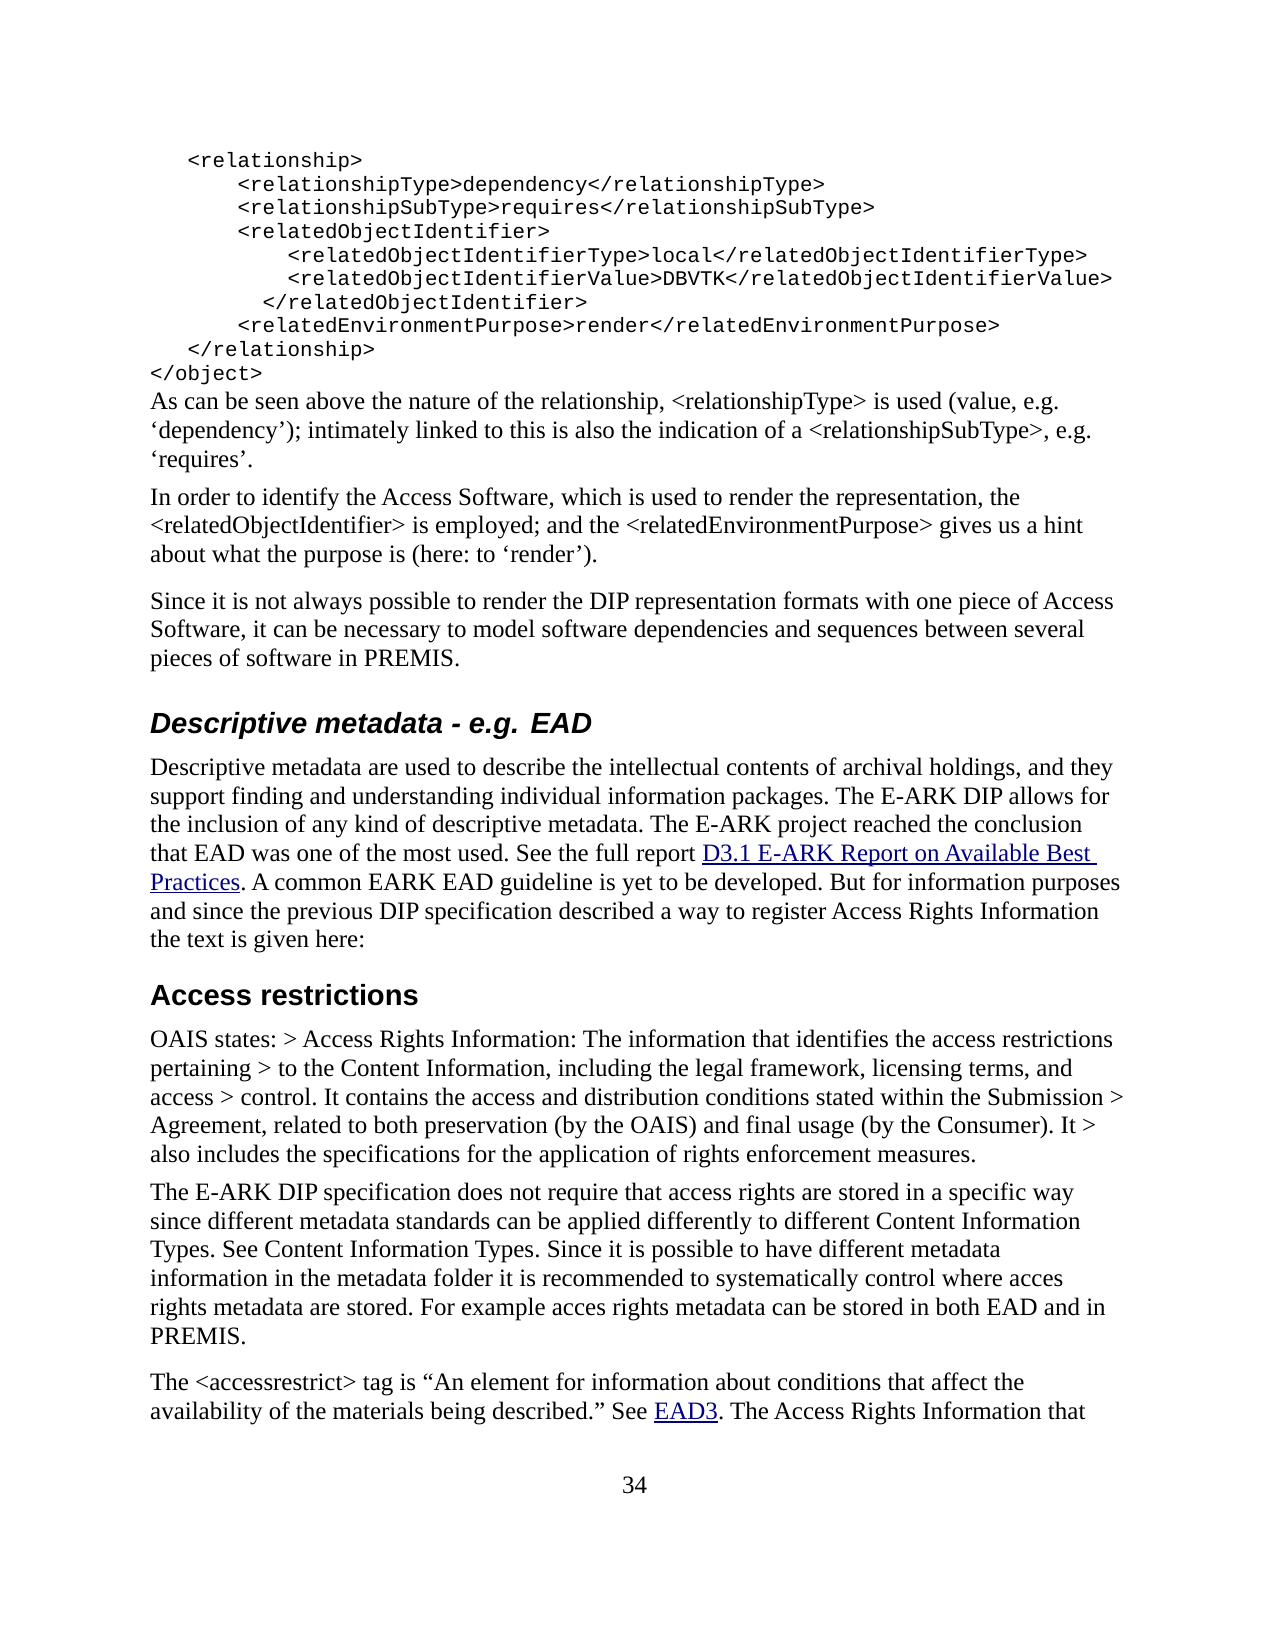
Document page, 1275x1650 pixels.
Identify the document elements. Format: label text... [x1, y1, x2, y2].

text OAIS states: > Access Rights Information: The information that identifies the access restrictions pertaining > to the Content Information, including the legal framework, licensing terms, and access > control. It contains the access and distribution conditions stated within the Submission > Agreement, related to both preservation (by the OAIS) and final usage (by the Consumer). It > also includes the specifications for the application of rights enforcement measures. [150, 1024, 1125, 1168]
text <relationship> [150, 150, 1125, 174]
text <relationshipSubType>requires</relationshipSubType> [150, 197, 1125, 221]
text </object> [150, 363, 1125, 386]
text <relatedObjectIdentifierType>local</relatedObjectIdentifierType> [150, 244, 1125, 268]
text Since it is not always possible to render the DIP representation formats with one piece of Access Software, it can be necessary to model software dependencies and sequences between several pieces of software in PREMIS. [150, 586, 1125, 672]
text The E-ARK DIP specification does not require that access rights are stored in a specific way since different metadata standards can be applied differently to different Content Information Types. See Content Information Types. Since it is possible to have different metadata information in the metadata folder it is recommended to systematically control where acces rights metadata are stored. For example acces rights metadata can be stored in both EAD and in PREMIS. [150, 1177, 1125, 1349]
text </relatedObjectIdentifier> [150, 292, 1125, 316]
text <relatedObjectIdentifierValue>DBVTK</relatedObjectIdentifierValue> [150, 268, 1125, 292]
text Descriptive metadata are used to describe the intellectual contents of archival holdings, and they support finding and understanding individual information packages. The E-ARK DIP allows for the inclusion of any kind of descriptive metadata. The E-ARK project reached the conclusion that EAD was one of the most used. See the full report D3.1 E-ARK Report on Available Best Practices. A common EARK EAD guideline is yet to be developed. But for information purposes and since the previous DIP specification described a way to register Access Rights Information the text is given here: [150, 752, 1125, 953]
subtitle Access restrictions [150, 978, 1125, 1012]
text <relatedEnvironmentPurpose>render</relatedEnvironmentPurpose> [150, 316, 1125, 339]
text The <accessrestrict> tag is “An element for information about conditions that affect the availability of the materials being described.” See EAD3. The Access Rights Information that [150, 1367, 1125, 1425]
text <relationshipType>dependency</relationshipType> [150, 174, 1125, 197]
text In order to identify the Access Software, which is used to render the representation, the <relatedObjectIdentifier> is employed; and the <relatedEnvironmentPurpose> gives us a hint about what the purpose is (here: to ‘render’). [150, 482, 1125, 568]
text As can be seen above the nature of the relationship, <relationshipType> is used (value, e.g. ‘dependency’); intimately linked to this is also the indication of a <relationshipSubType>, e.g. ‘requires’. [150, 386, 1125, 473]
text <relatedObjectIdentifier> [150, 221, 1125, 244]
text </relationship> [150, 339, 1125, 363]
subtitle Descriptive metadata - e.g. EAD [150, 706, 1125, 739]
